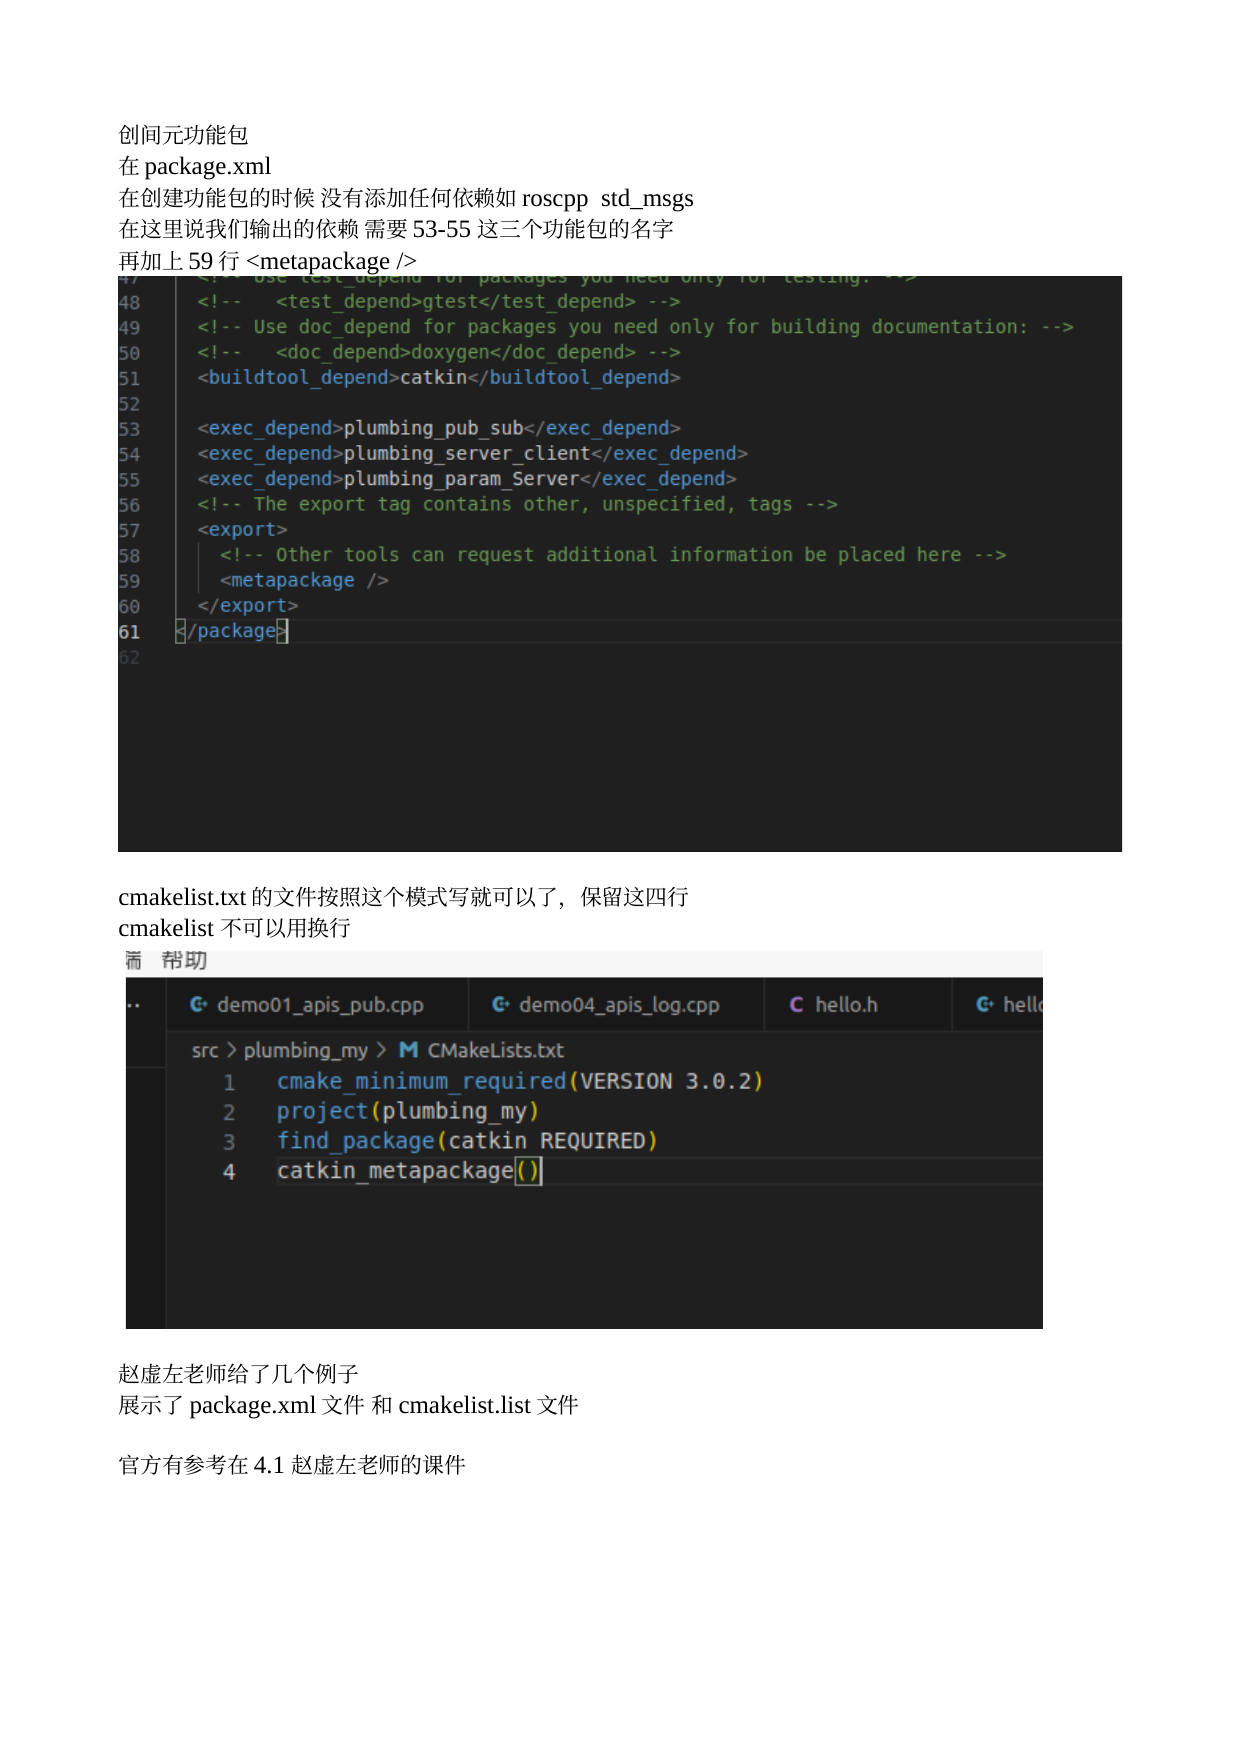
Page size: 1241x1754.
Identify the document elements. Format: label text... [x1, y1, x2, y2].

picture [118, 276, 1123, 852]
text 官方有参考在4.1 赵虚左老师的课件 [118, 1449, 1122, 1480]
text 在创建功能包的时候 没有添加任何依赖如roscpp std_msgs [118, 181, 1122, 212]
text cmakelist.txt的文件按照这个模式写就可以了，保留这四行 [118, 880, 1122, 912]
text 再加上59行 <metapackage /> [118, 244, 1122, 275]
text 在package.xml [118, 149, 1122, 181]
text 赵虚左老师给了几个例子 [118, 1357, 1122, 1388]
text 创间元功能包 [118, 118, 1122, 149]
text 展示了 package.xml文件 和 cmakelist.list文件 [118, 1388, 1122, 1420]
picture [125, 951, 1043, 1329]
text cmakelist 不可以用换行 [118, 912, 1122, 943]
text 在这里说我们输出的依赖 需要53-55 这三个功能包的名字 [118, 212, 1122, 244]
